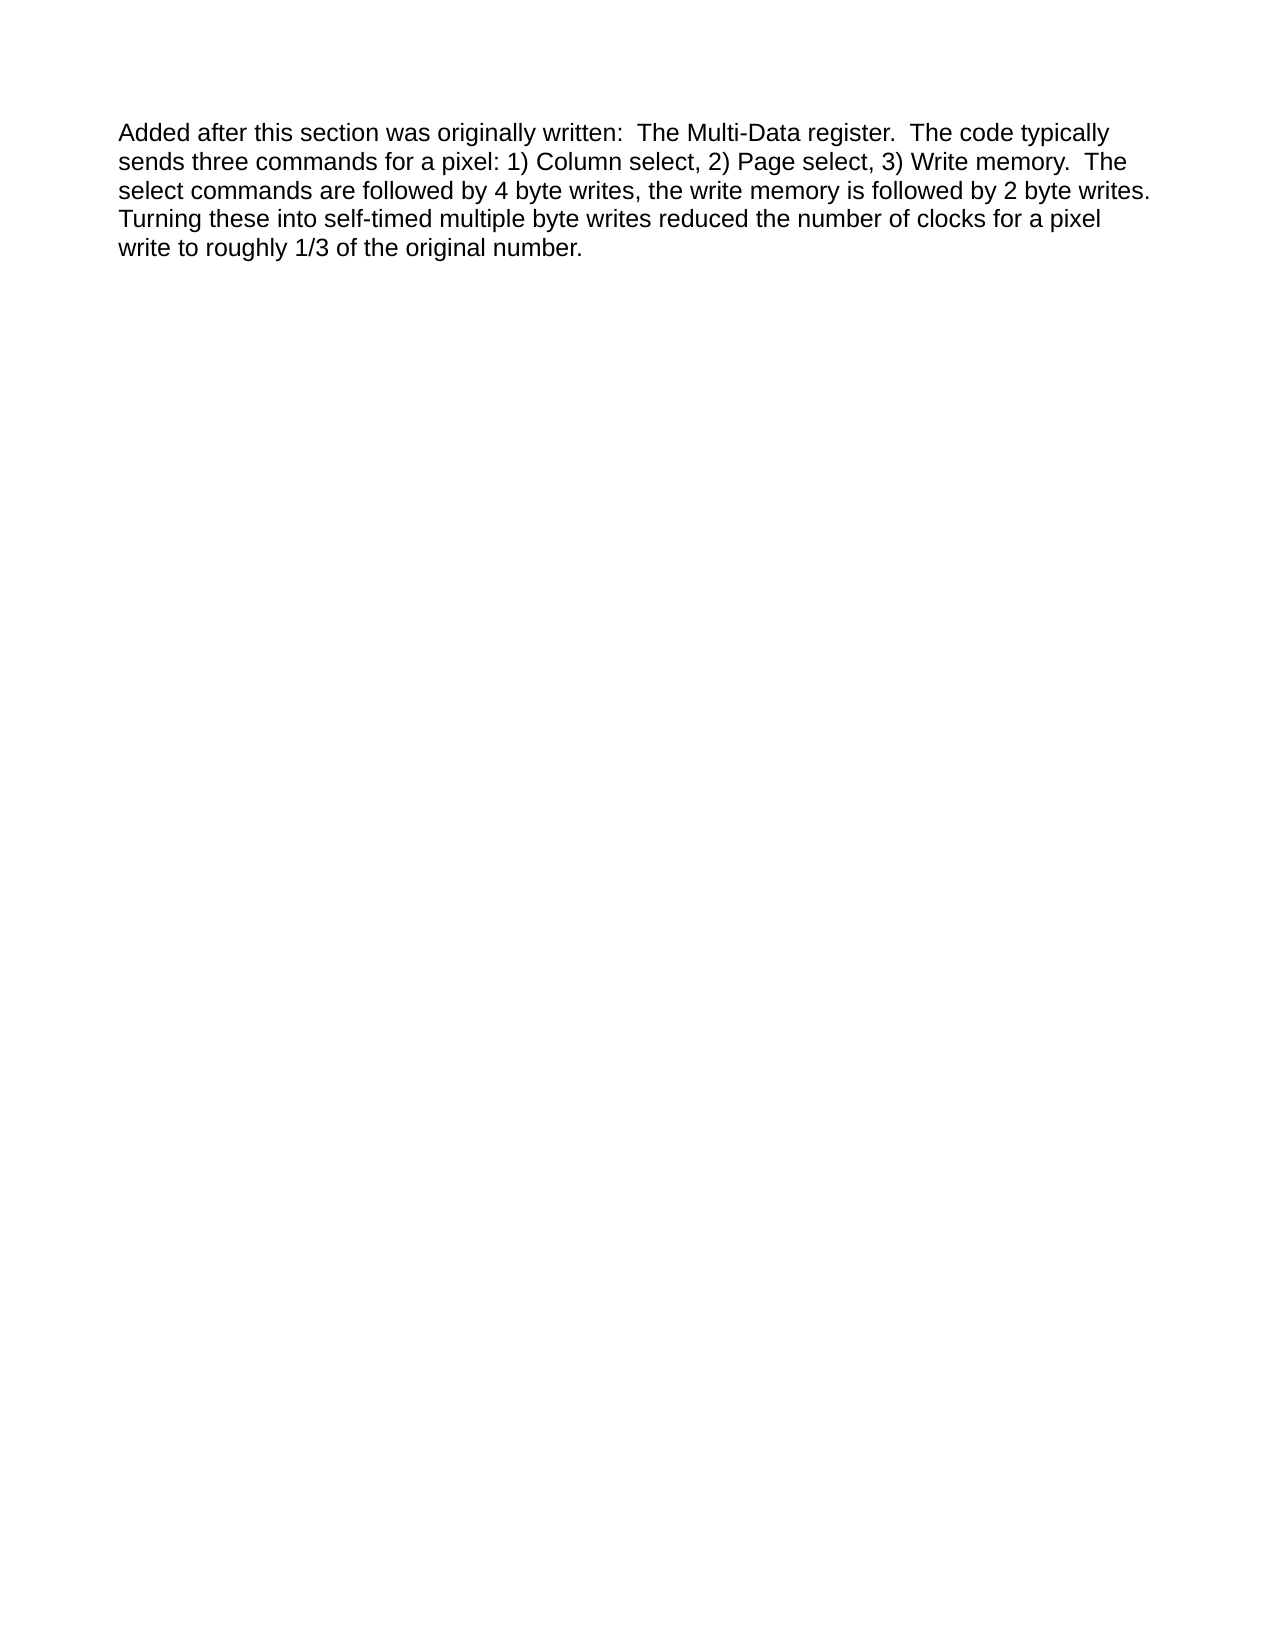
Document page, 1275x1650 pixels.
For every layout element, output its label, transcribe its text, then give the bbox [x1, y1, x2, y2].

text Added after this section was originally written: The Multi-Data register. The code typically sends three commands for a pixel: 1) Column select, 2) Page select, 3) Write memory. The select commands are followed by 4 byte writes, the write memory is followed by 2 byte writes. Turning these into self-timed multiple byte writes reduced the number of clocks for a pixel write to roughly 1/3 of the original number. [118, 118, 1157, 262]
